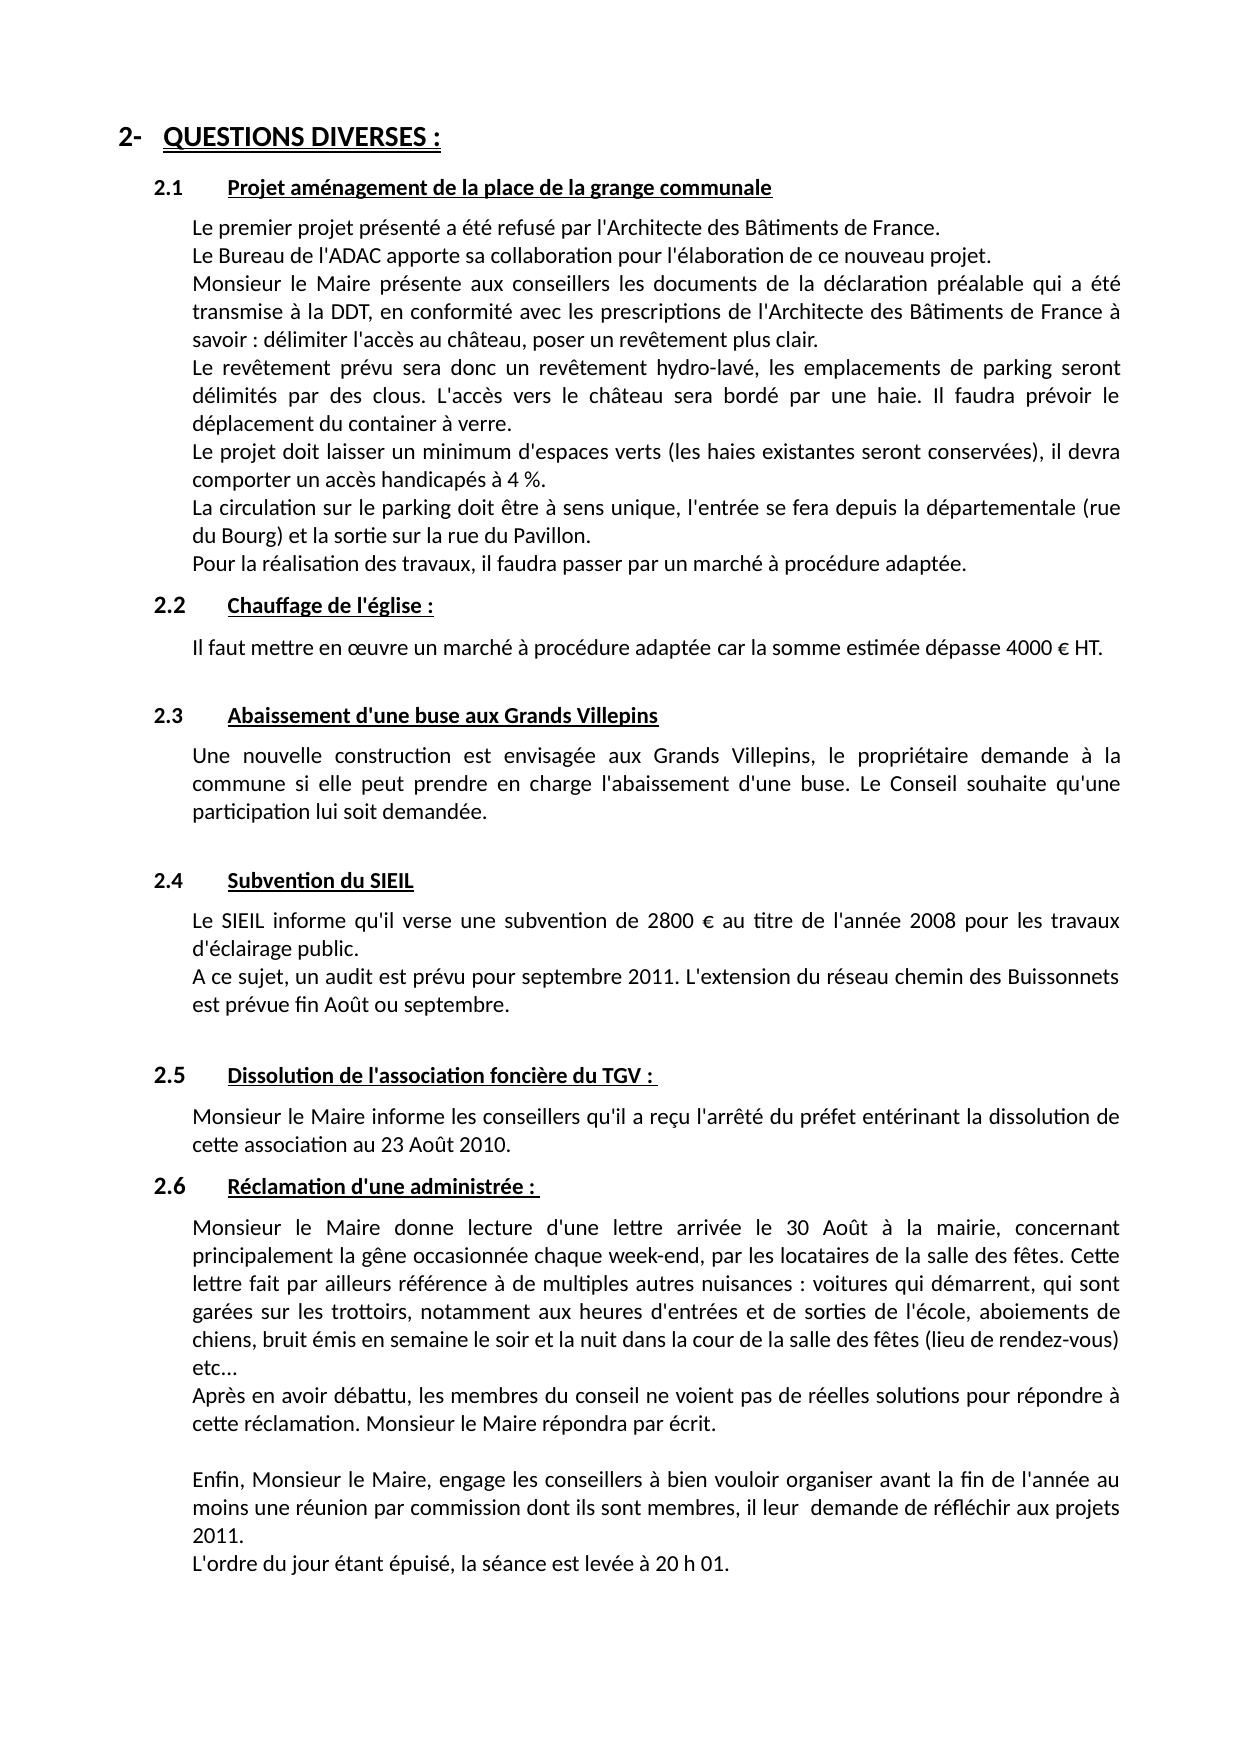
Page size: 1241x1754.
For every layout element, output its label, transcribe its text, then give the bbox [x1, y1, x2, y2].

text Le premier projet présenté a été refusé par l'Architecte des Bâtiments de France. [192, 213, 1122, 241]
subtitle Chauffage de l'église : [153, 590, 1110, 620]
text L'ordre du jour étant épuisé, la séance est levée à 20 h 01. [192, 1549, 1122, 1577]
subtitle Réclamation d'une administrée : [153, 1170, 1110, 1201]
subtitle Projet aménagement de la place de la grange communale [153, 173, 1110, 201]
subtitle Questions Diverses : [118, 118, 1122, 154]
subtitle Abaissement d'une buse aux Grands Villepins [153, 701, 1110, 729]
subtitle Subvention du SIEIL [153, 866, 1110, 894]
text A ce sujet, un audit est prévu pour septembre 2011. L'extension du réseau chemin des Buissonnets est prévue fin Août ou septembre. [192, 962, 1122, 1018]
text Le revêtement prévu sera donc un revêtement hydro-lavé, les emplacements de parking seront délimités par des clous. L'accès vers le château sera bordé par une haie. Il faudra prévoir le déplacement du container à verre. [192, 353, 1122, 437]
text Monsieur le Maire présente aux conseillers les documents de la déclaration préalable qui a été transmise à la DDT, en conformité avec les prescriptions de l'Architecte des Bâtiments de France à savoir : délimiter l'accès au château, poser un revêtement plus clair. [192, 269, 1122, 353]
subtitle Dissolution de l'association foncière du TGV : [153, 1059, 1110, 1089]
text Monsieur le Maire donne lecture d'une lettre arrivée le 30 Août à la mairie, concernant principalement la gêne occasionnée chaque week-end, par les locataires de la salle des fêtes. Cette lettre fait par ailleurs référence à de multiples autres nuisances : voitures qui démarrent, qui sont garées sur les trottoirs, notamment aux heures d'entrées et de sorties de l'école, aboiements de chiens, bruit émis en semaine le soir et la nuit dans la cour de la salle des fêtes (lieu de rendez-vous) etc... [192, 1213, 1122, 1381]
text Enfin, Monsieur le Maire, engage les conseillers à bien vouloir organiser avant la fin de l'année au moins une réunion par commission dont ils sont membres, il leur demande de réfléchir aux projets 2011. [192, 1465, 1122, 1549]
text Après en avoir débattu, les membres du conseil ne voient pas de réelles solutions pour répondre à cette réclamation. Monsieur le Maire répondra par écrit. [192, 1381, 1122, 1437]
text La circulation sur le parking doit être à sens unique, l'entrée se fera depuis la départementale (rue du Bourg) et la sortie sur la rue du Pavillon. [192, 493, 1122, 549]
text Pour la réalisation des travaux, il faudra passer par un marché à procédure adaptée. [192, 549, 1122, 577]
text Le SIEIL informe qu'il verse une subvention de 2800 € au titre de l'année 2008 pour les travaux d'éclairage public. [192, 906, 1122, 962]
text Une nouvelle construction est envisagée aux Grands Villepins, le propriétaire demande à la commune si elle peut prendre en charge l'abaissement d'une buse. Le Conseil souhaite qu'une participation lui soit demandée. [192, 741, 1122, 826]
text Il faut mettre en œuvre un marché à procédure adaptée car la somme estimée dépasse 4000 € HT. [192, 633, 1122, 661]
text Le projet doit laisser un minimum d'espaces verts (les haies existantes seront conservées), il devra comporter un accès handicapés à 4 %. [192, 437, 1122, 493]
text Monsieur le Maire informe les conseillers qu'il a reçu l'arrêté du préfet entérinant la dissolution de cette association au 23 Août 2010. [192, 1102, 1122, 1158]
text Le Bureau de l'ADAC apporte sa collaboration pour l'élaboration de ce nouveau projet. [192, 241, 1122, 269]
